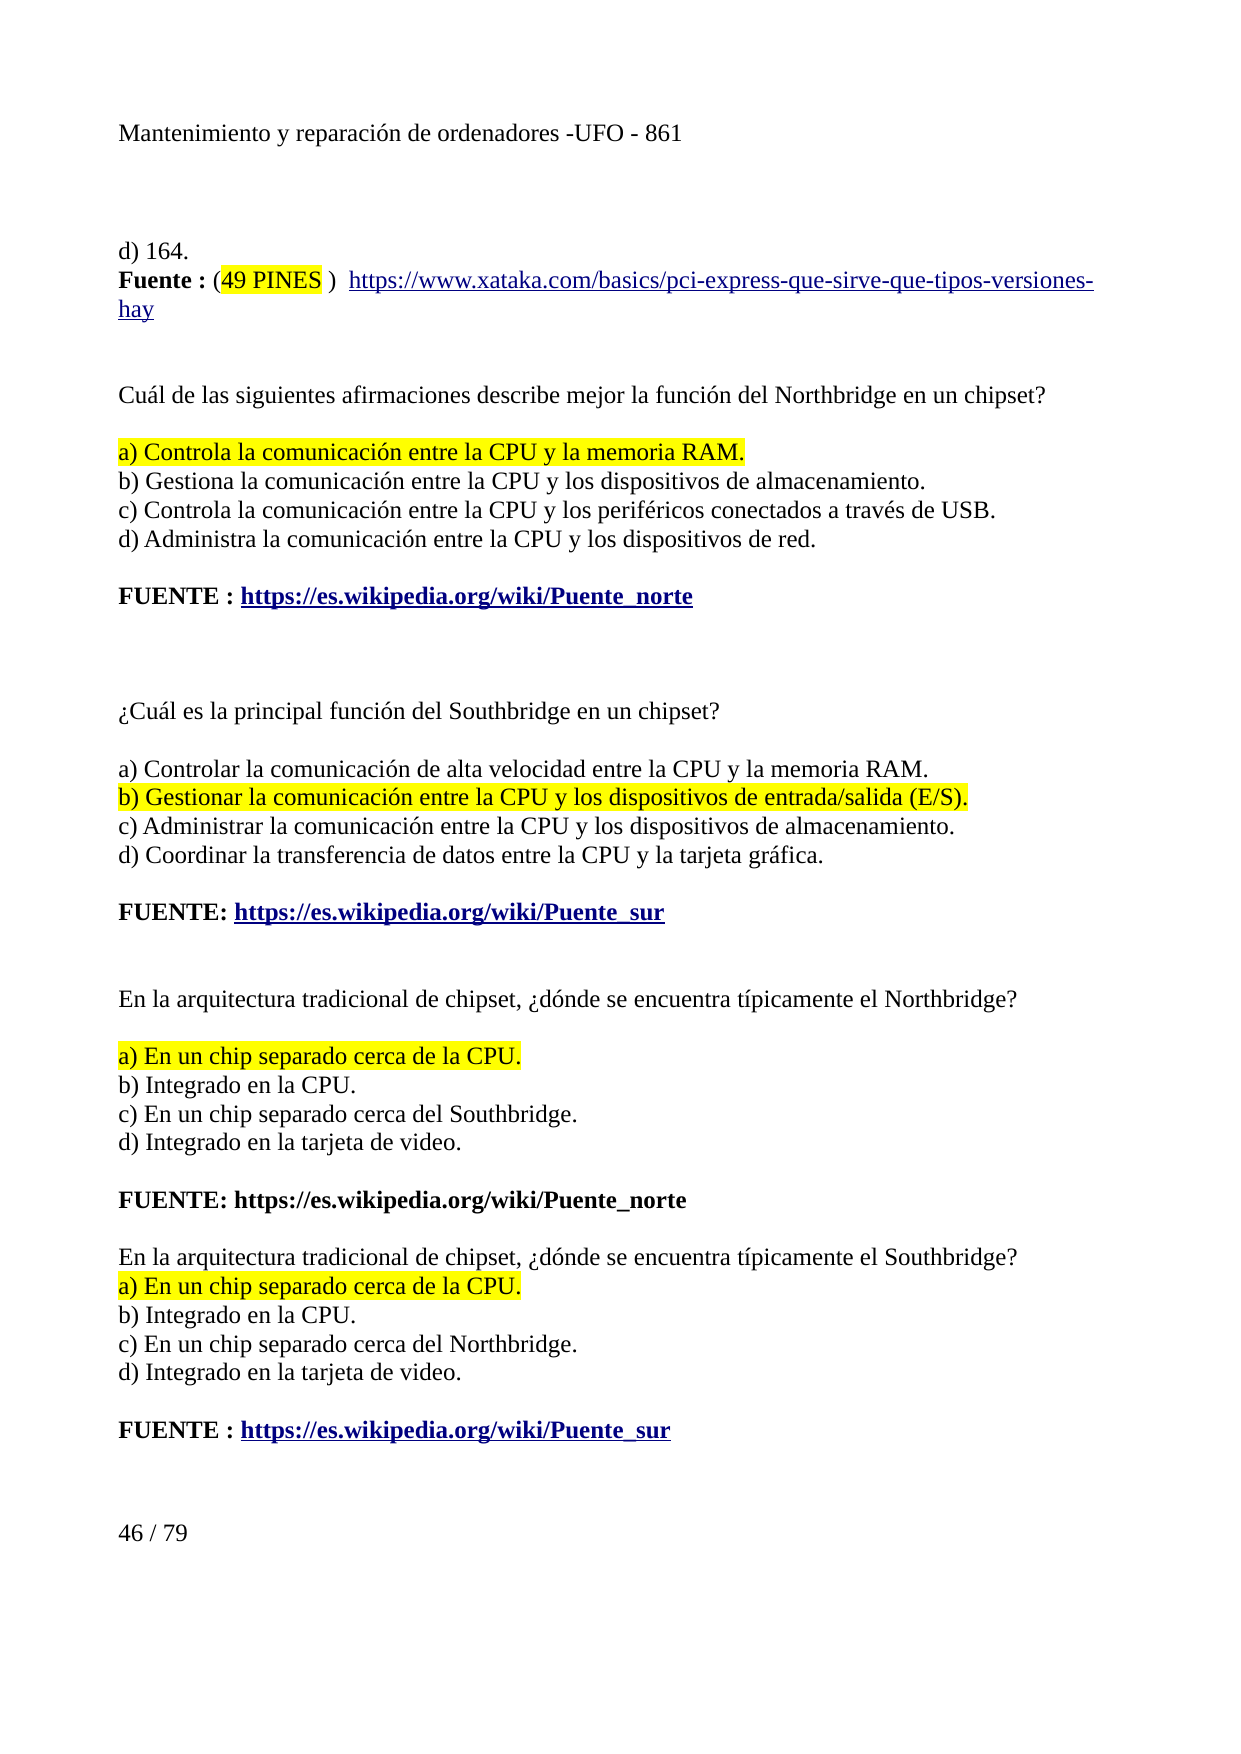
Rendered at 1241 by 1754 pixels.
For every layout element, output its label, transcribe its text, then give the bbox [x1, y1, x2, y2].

text En la arquitectura tradicional de chipset, ¿dónde se encuentra típicamente el Southbridge? [118, 1242, 1122, 1271]
text ¿Cuál es la principal función del Southbridge en un chipset? [118, 696, 1122, 725]
text FUENTE : https://es.wikipedia.org/wiki/Puente_norte [118, 581, 1122, 610]
text a) En un chip separado cerca de la CPU. [118, 1041, 1122, 1070]
text d) Coordinar la transferencia de datos entre la CPU y la tarjeta gráfica. [118, 840, 1122, 869]
text a) Controla la comunicación entre la CPU y la memoria RAM. [118, 437, 1122, 466]
text c) En un chip separado cerca del Northbridge. [118, 1329, 1122, 1357]
text b) Gestionar la comunicación entre la CPU y los dispositivos de entrada/salida (E/S). [118, 782, 1122, 811]
text FUENTE: https://es.wikipedia.org/wiki/Puente_norte [118, 1185, 1122, 1214]
text c) En un chip separado cerca del Southbridge. [118, 1099, 1122, 1127]
text FUENTE: https://es.wikipedia.org/wiki/Puente_sur [118, 897, 1122, 926]
text d) Integrado en la tarjeta de video. [118, 1127, 1122, 1156]
text c) Controla la comunicación entre la CPU y los periféricos conectados a través de USB. [118, 495, 1122, 524]
text c) Administrar la comunicación entre la CPU y los dispositivos de almacenamiento. [118, 811, 1122, 840]
text En la arquitectura tradicional de chipset, ¿dónde se encuentra típicamente el Northbridge? [118, 984, 1122, 1012]
text d) 164. [118, 236, 1122, 265]
text b) Integrado en la CPU. [118, 1300, 1122, 1329]
text Fuente : (49 PINES ) https://www.xataka.com/basics/pci-express-que-sirve-que-tipos-versiones-hay [118, 265, 1122, 322]
text b) Integrado en la CPU. [118, 1070, 1122, 1099]
text d) Administra la comunicación entre la CPU y los dispositivos de red. [118, 524, 1122, 552]
text Cuál de las siguientes afirmaciones describe mejor la función del Northbridge en un chipset? [118, 380, 1122, 409]
text a) Controlar la comunicación de alta velocidad entre la CPU y la memoria RAM. [118, 754, 1122, 782]
text a) En un chip separado cerca de la CPU. [118, 1271, 1122, 1300]
text d) Integrado en la tarjeta de video. [118, 1357, 1122, 1386]
text FUENTE : https://es.wikipedia.org/wiki/Puente_sur [118, 1415, 1122, 1444]
text b) Gestiona la comunicación entre la CPU y los dispositivos de almacenamiento. [118, 466, 1122, 495]
